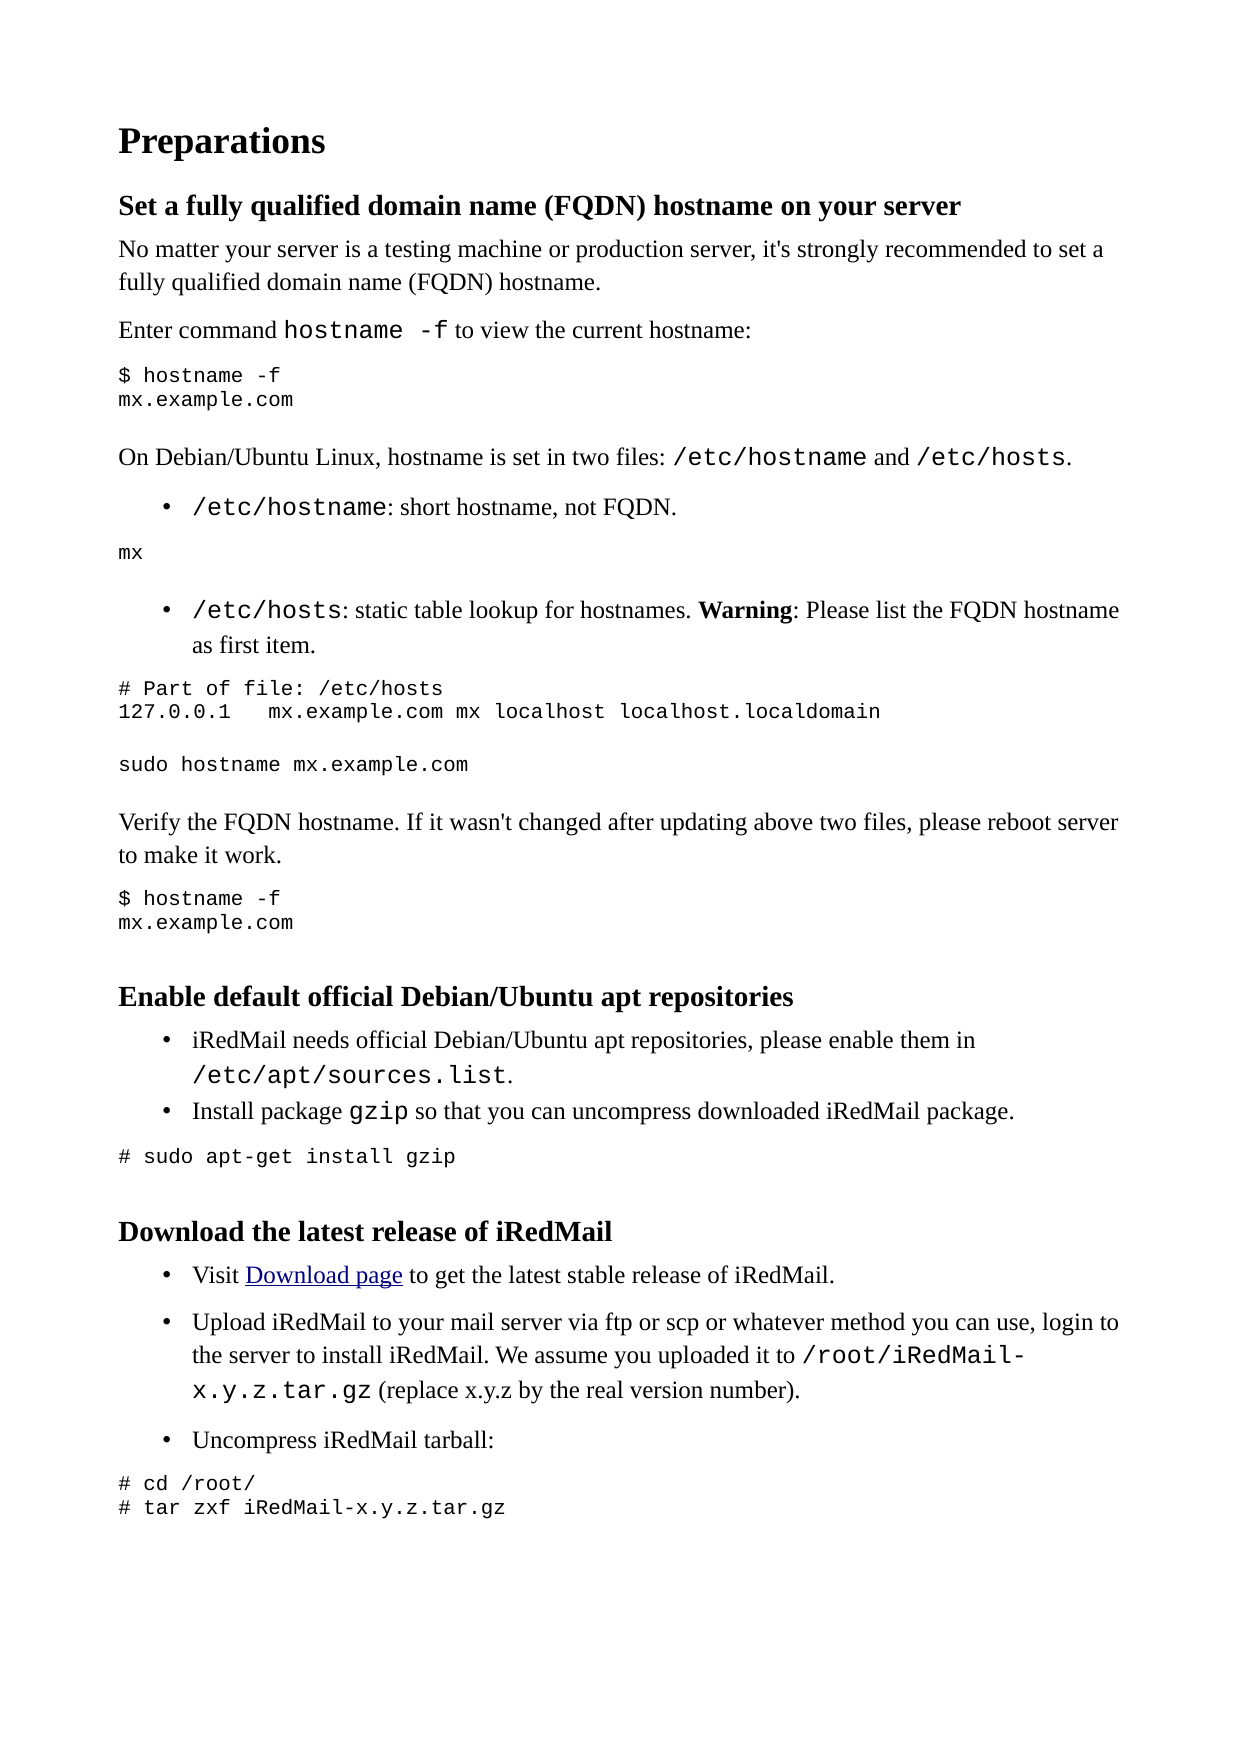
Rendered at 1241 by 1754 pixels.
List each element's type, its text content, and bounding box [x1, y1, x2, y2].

text mx.example.com [118, 912, 1122, 935]
subtitle Enable default official Debian/Ubuntu apt repositories [118, 979, 1122, 1013]
text mx.example.com [118, 389, 1122, 412]
text 127.0.0.1 mx.example.com mx localhost localhost.localdomain [118, 701, 1122, 725]
list Visit Download page to get the latest stable release of iRedMail. [162, 1260, 1122, 1288]
list /etc/hosts: static table lookup for hostnames. Warning: Please list the FQDN hostname as first item. [162, 595, 1122, 659]
text Enter command hostname -f to view the current hostname: [118, 315, 1122, 346]
text sudo hostname mx.example.com [118, 754, 1122, 778]
text Verify the FQDN hostname. If it wasn't changed after updating above two files, please reboot server to make it work. [118, 807, 1122, 869]
text # sudo apt-get install gzip [118, 1146, 1122, 1170]
text No matter your server is a testing machine or production server, it's strongly recommended to set a fully qualified domain name (FQDN) hostname. [118, 234, 1122, 296]
list Uncompress iRedMail tarball: [162, 1426, 1122, 1454]
list Install package gzip so that you can uncompress downloaded iRedMail package. [162, 1096, 1122, 1127]
list /etc/hostname: short hostname, not FQDN. [162, 492, 1122, 523]
text # cd /root/ [118, 1473, 1122, 1497]
text mx [118, 542, 1122, 565]
text $ hostname -f [118, 365, 1122, 389]
list iRedMail needs official Debian/Ubuntu apt repositories, please enable them in /etc/apt/sources.list. [162, 1026, 1122, 1091]
text On Debian/Ubuntu Linux, hostname is set in two files: /etc/hostname and /etc/hosts. [118, 442, 1122, 473]
subtitle Preparations [118, 118, 1122, 161]
text # Part of file: /etc/hosts [118, 678, 1122, 701]
text $ hostname -f [118, 888, 1122, 912]
subtitle Download the latest release of iRedMail [118, 1214, 1122, 1247]
list Upload iRedMail to your mail server via ftp or scp or whatever method you can use, login to the server to install iRedMail. We assume you uploaded it to /root/iRedMail-x.y.z.tar.gz (replace x.y.z by the real version number). [162, 1307, 1122, 1406]
subtitle Set a fully qualified domain name (FQDN) hostname on your server [118, 188, 1122, 222]
text # tar zxf iRedMail-x.y.z.tar.gz [118, 1497, 1122, 1520]
